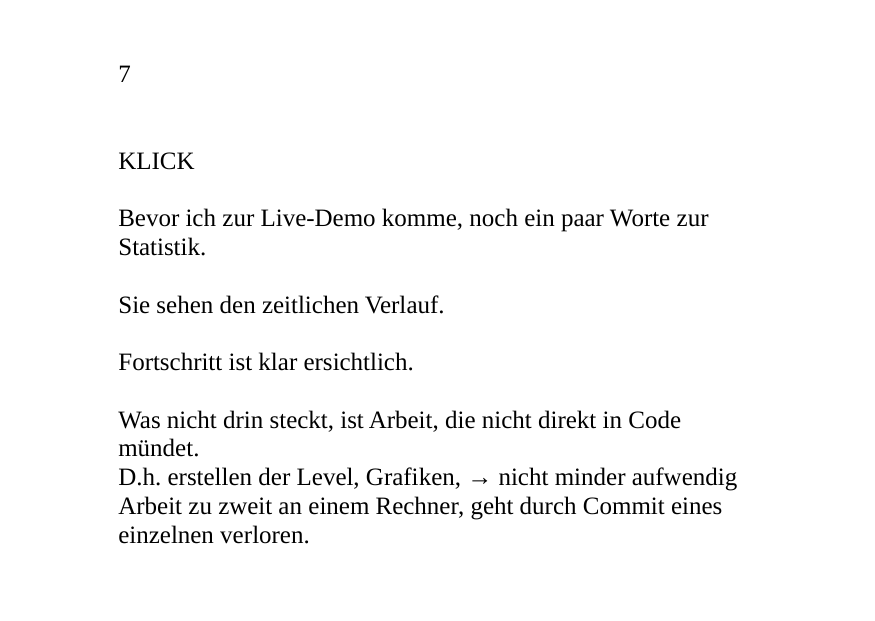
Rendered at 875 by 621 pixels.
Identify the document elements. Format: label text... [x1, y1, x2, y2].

text Was nicht drin steckt, ist Arbeit, die nicht direkt in Code mündet. [118, 405, 756, 462]
text Bevor ich zur Live-Demo komme, noch ein paar Worte zur Statistik. [118, 203, 756, 261]
text Arbeit zu zweit an einem Rechner, geht durch Commit eines einzelnen verloren. [118, 491, 756, 548]
text Sie sehen den zeitlichen Verlauf. [118, 290, 756, 318]
text Fortschritt ist klar ersichtlich. [118, 347, 756, 376]
text D.h. erstellen der Level, Grafiken, → nicht minder aufwendig [118, 462, 756, 491]
text KLICK [118, 146, 756, 175]
